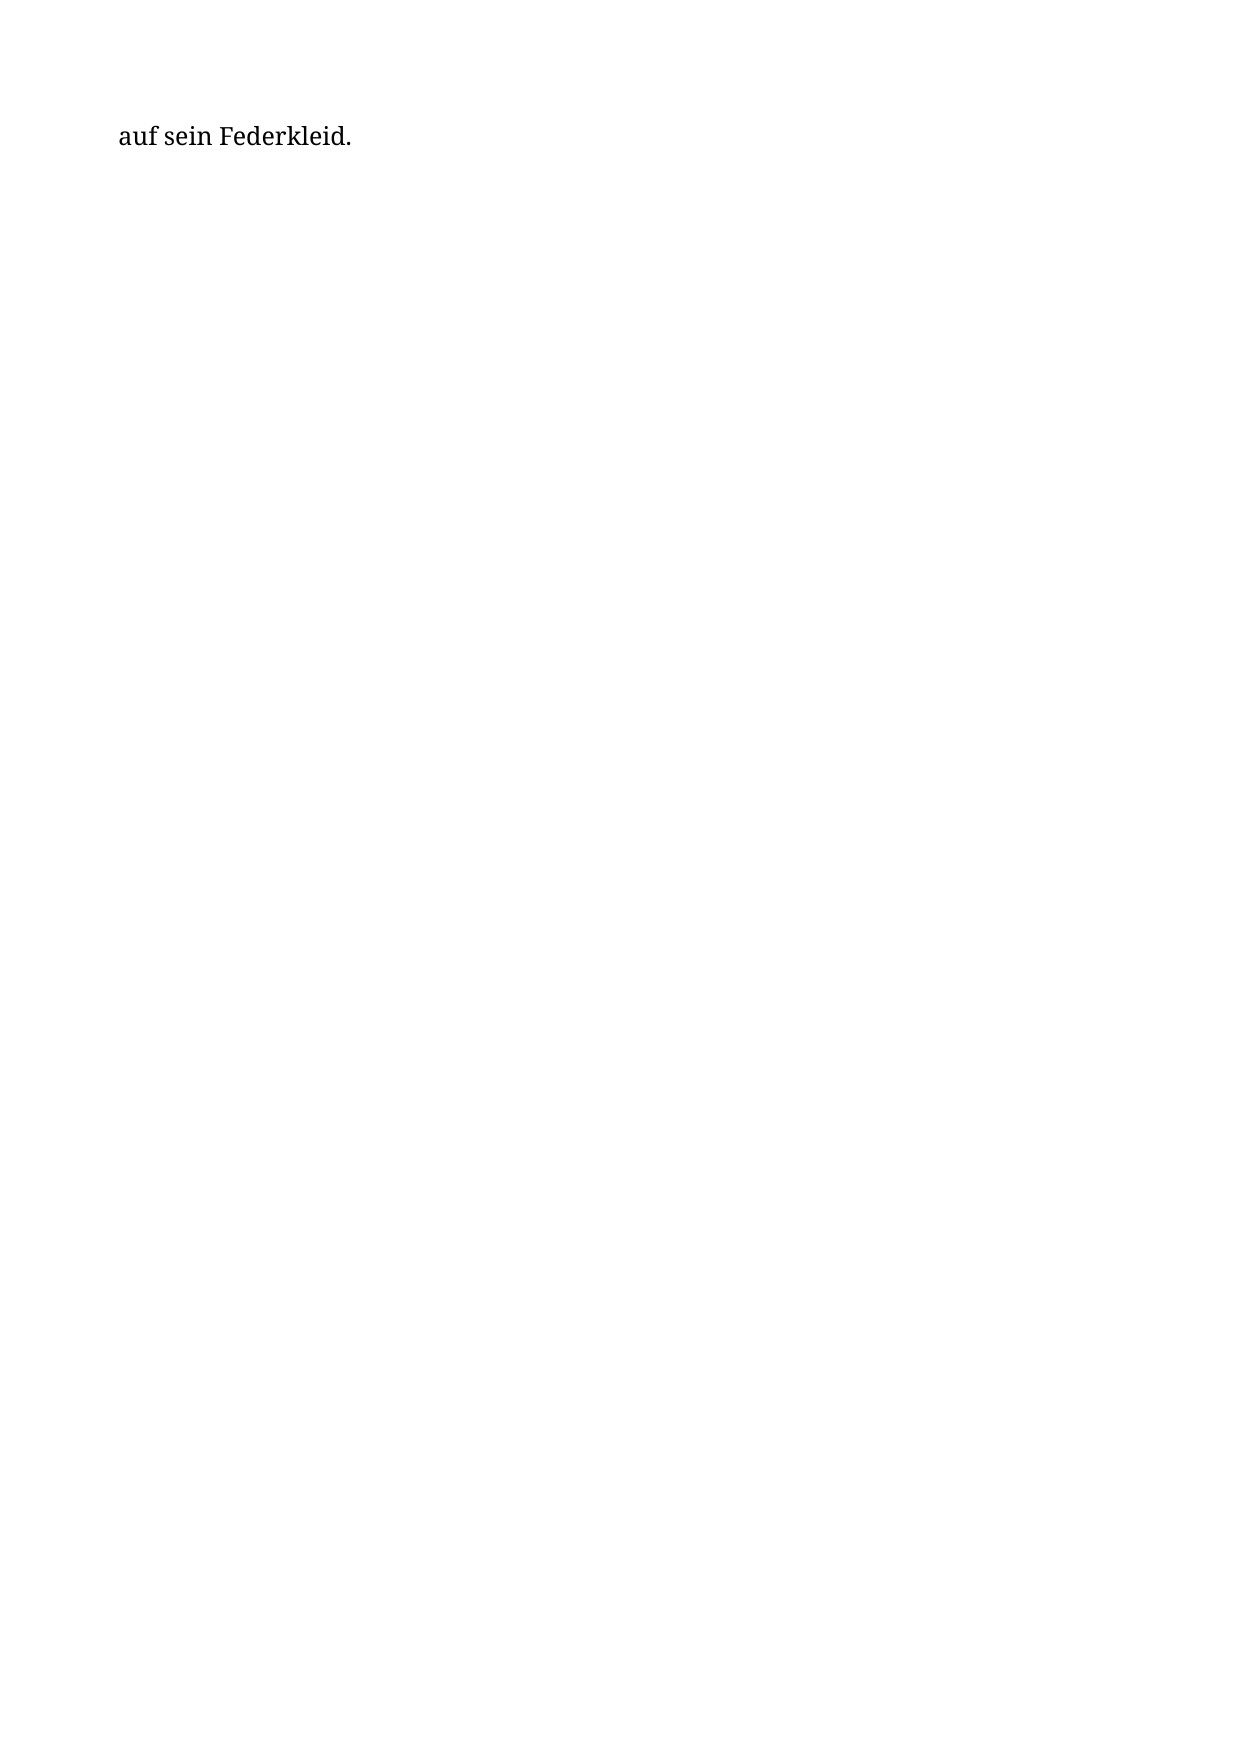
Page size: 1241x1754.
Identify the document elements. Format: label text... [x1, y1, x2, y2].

text auf sein Federkleid. [118, 118, 1122, 152]
